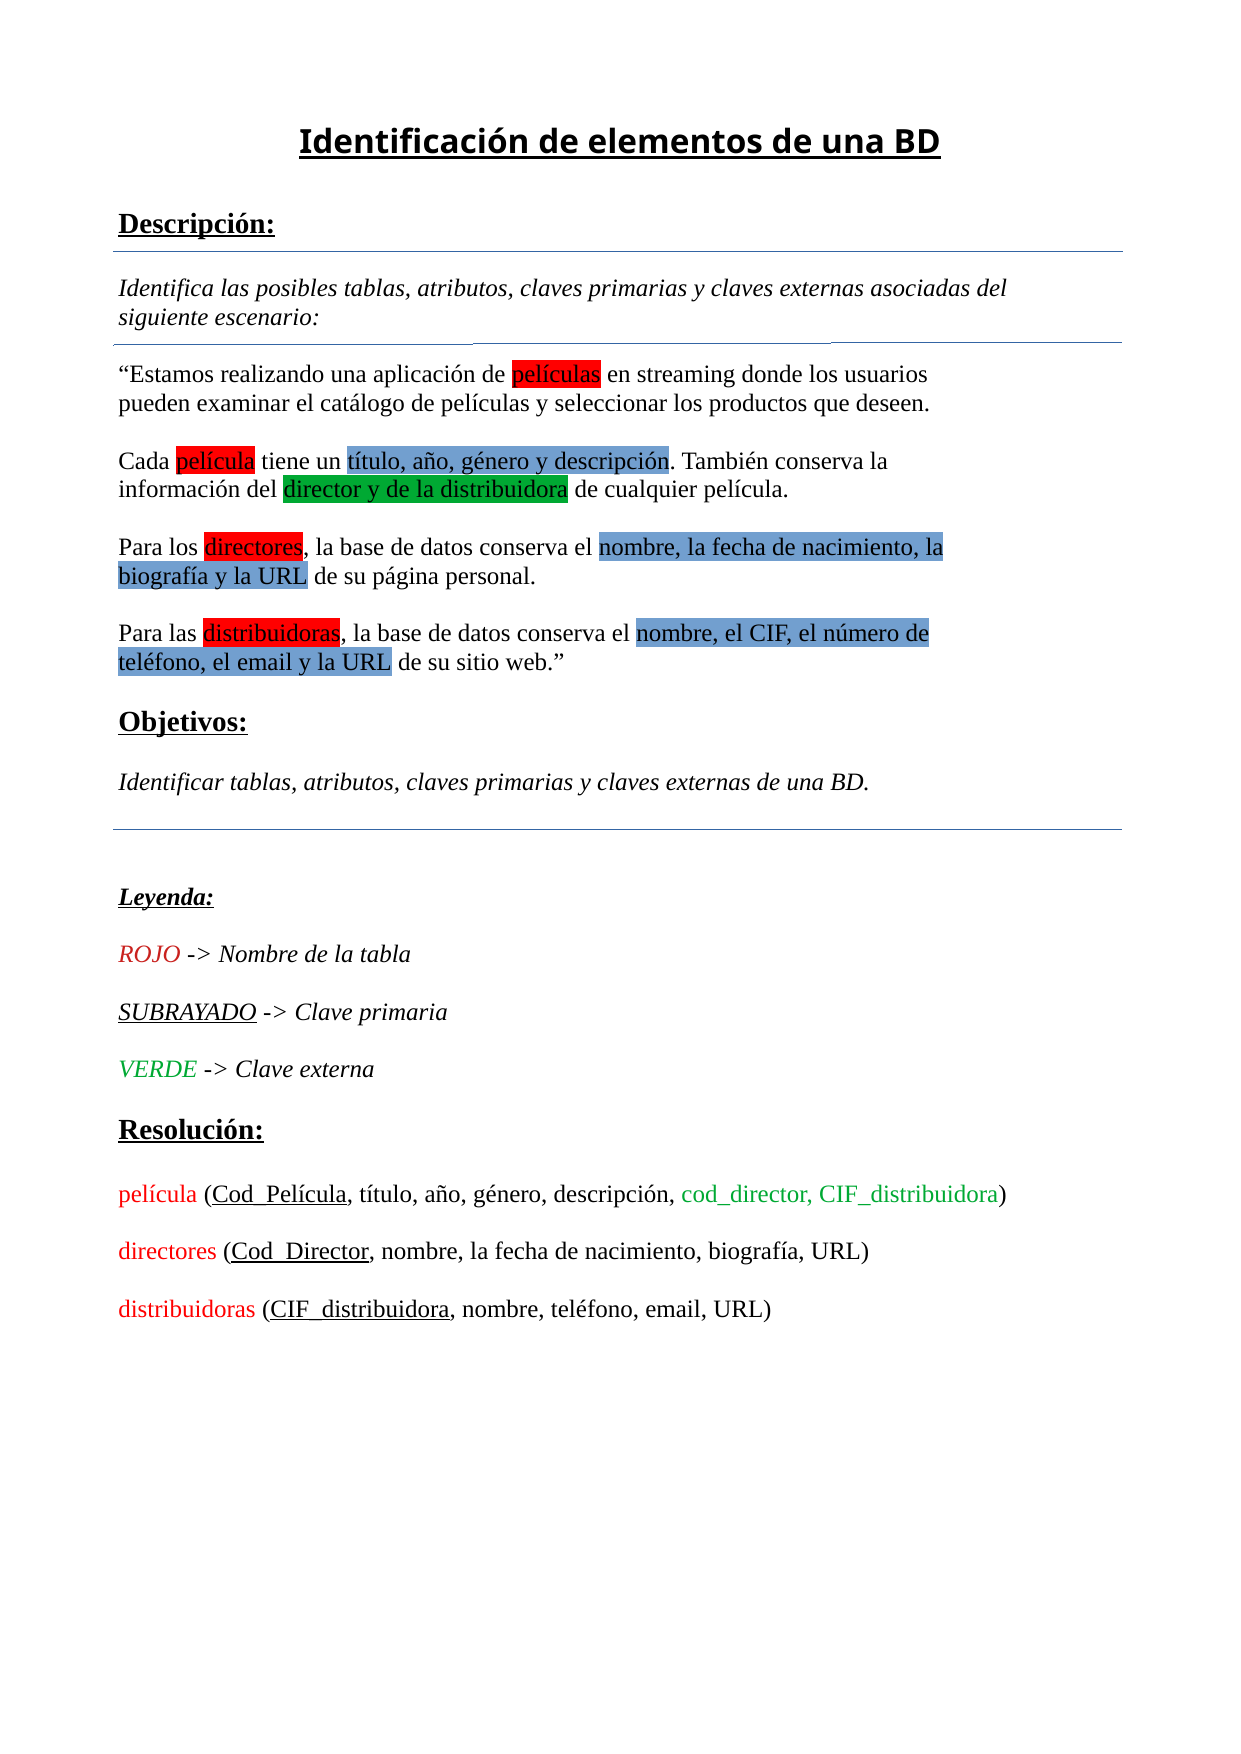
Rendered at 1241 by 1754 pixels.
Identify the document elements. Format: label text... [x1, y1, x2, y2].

text teléfono, el email y la URL de su sitio web.” [118, 647, 1122, 676]
text VERDE ‐> Clave externa [118, 1054, 1122, 1083]
text Para las distribuidoras, la base de datos conserva el nombre, el CIF, el número de [118, 618, 1122, 647]
text Identificar tablas, atributos, claves primarias y claves externas de una BD. [118, 767, 1122, 796]
text pueden examinar el catálogo de películas y seleccionar los productos que deseen. [118, 388, 1122, 417]
text “Estamos realizando una aplicación de películas en streaming donde los usuarios [118, 359, 1122, 388]
text Resolución: [118, 1112, 1122, 1145]
text siguiente escenario: [118, 302, 1122, 331]
text Para los directores, la base de datos conserva el nombre, la fecha de nacimiento, la [118, 532, 1122, 561]
text directores (Cod_Director, nombre, la fecha de nacimiento, biografía, URL) [118, 1236, 1122, 1265]
text información del director y de la distribuidora de cualquier película. [118, 474, 1122, 503]
text Objetivos: [118, 704, 1122, 738]
text Descripción: [118, 206, 1122, 240]
text SUBRAYADO ‐> Clave primaria [118, 997, 1122, 1026]
text Leyenda: [118, 882, 1122, 911]
text biografía y la URL de su página personal. [118, 561, 1122, 589]
text Identificación de elementos de una BD [118, 118, 1122, 163]
text Cada película tiene un título, año, género y descripción. También conserva la [118, 446, 1122, 474]
text distribuidoras (CIF_distribuidora, nombre, teléfono, email, URL) [118, 1294, 1122, 1323]
text ROJO ‐> Nombre de la tabla [118, 939, 1122, 968]
text Identifica las posibles tablas, atributos, claves primarias y claves externas asociadas del [118, 273, 1122, 302]
text película (Cod_Película, título, año, género, descripción, cod_director, CIF_distribuidora) [118, 1179, 1122, 1208]
